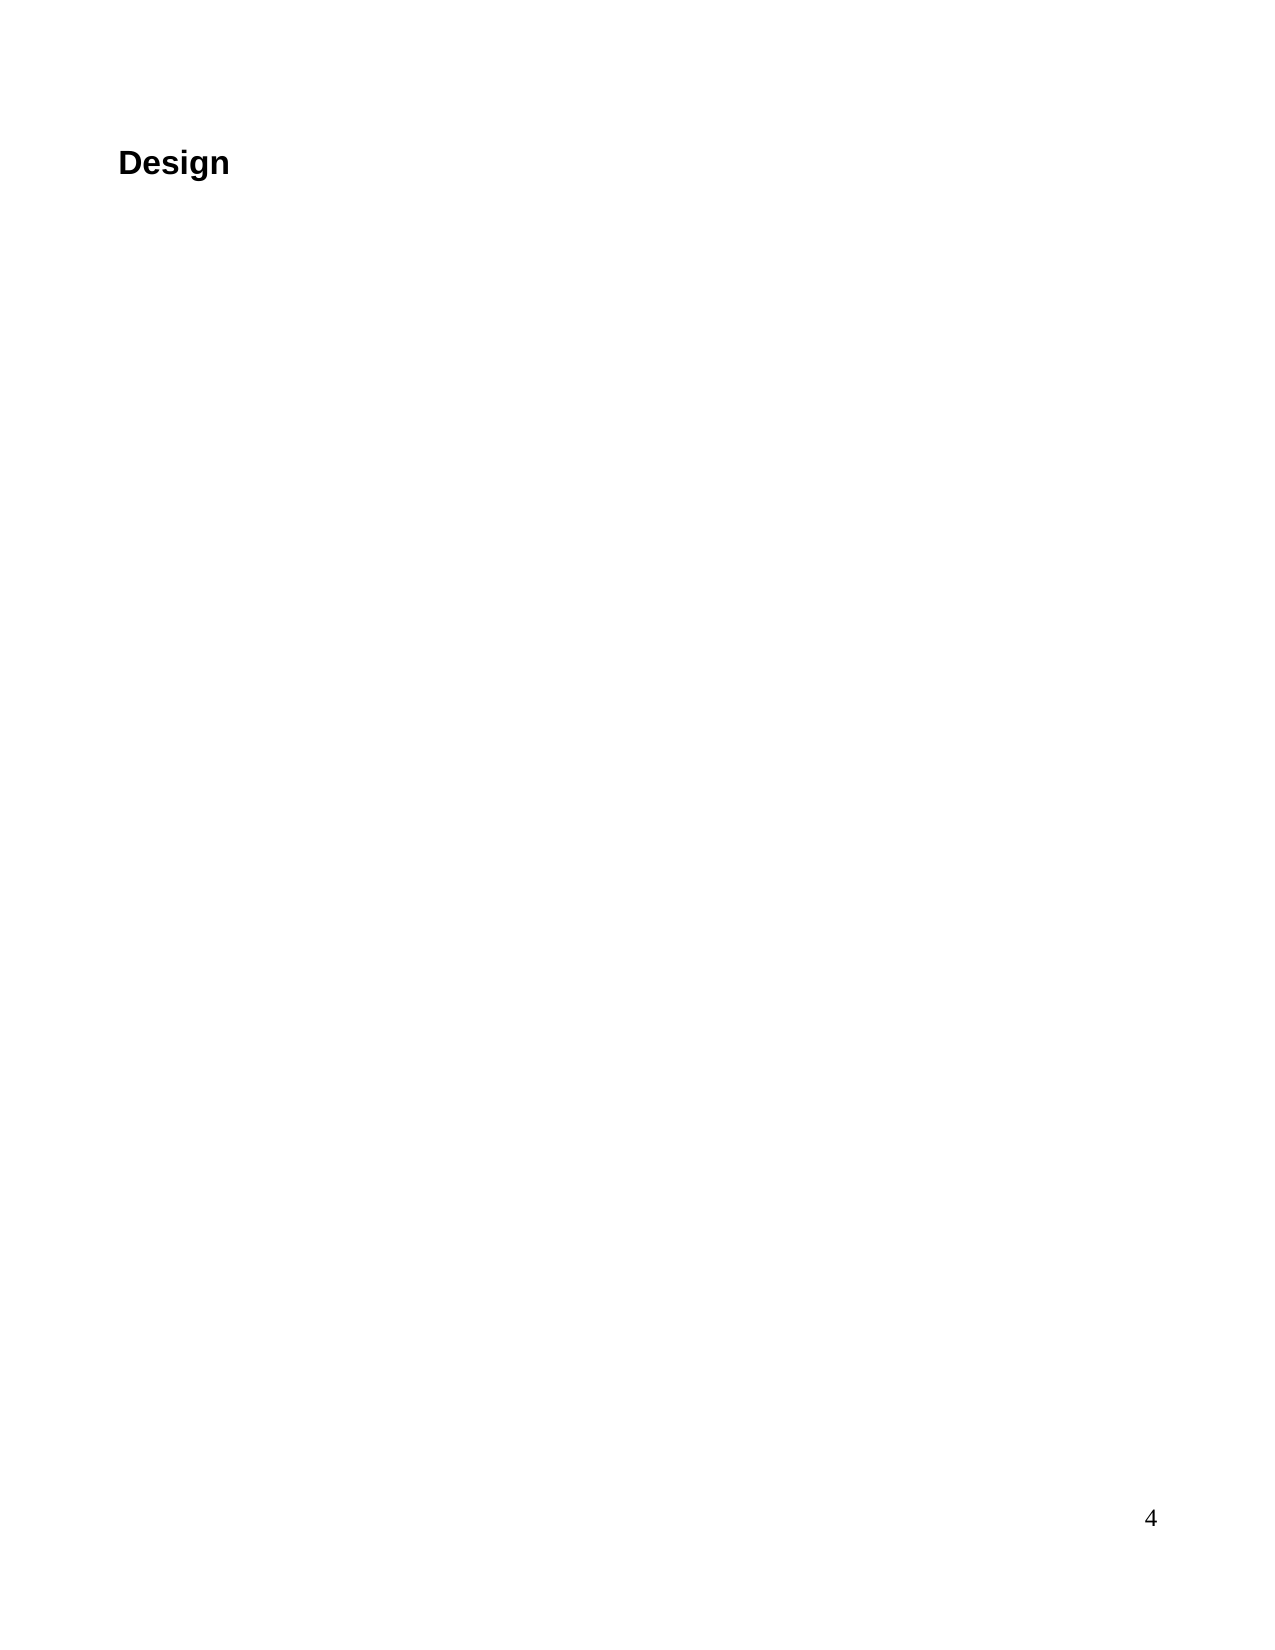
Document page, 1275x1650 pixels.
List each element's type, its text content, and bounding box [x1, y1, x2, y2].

subtitle Design [118, 143, 1157, 182]
